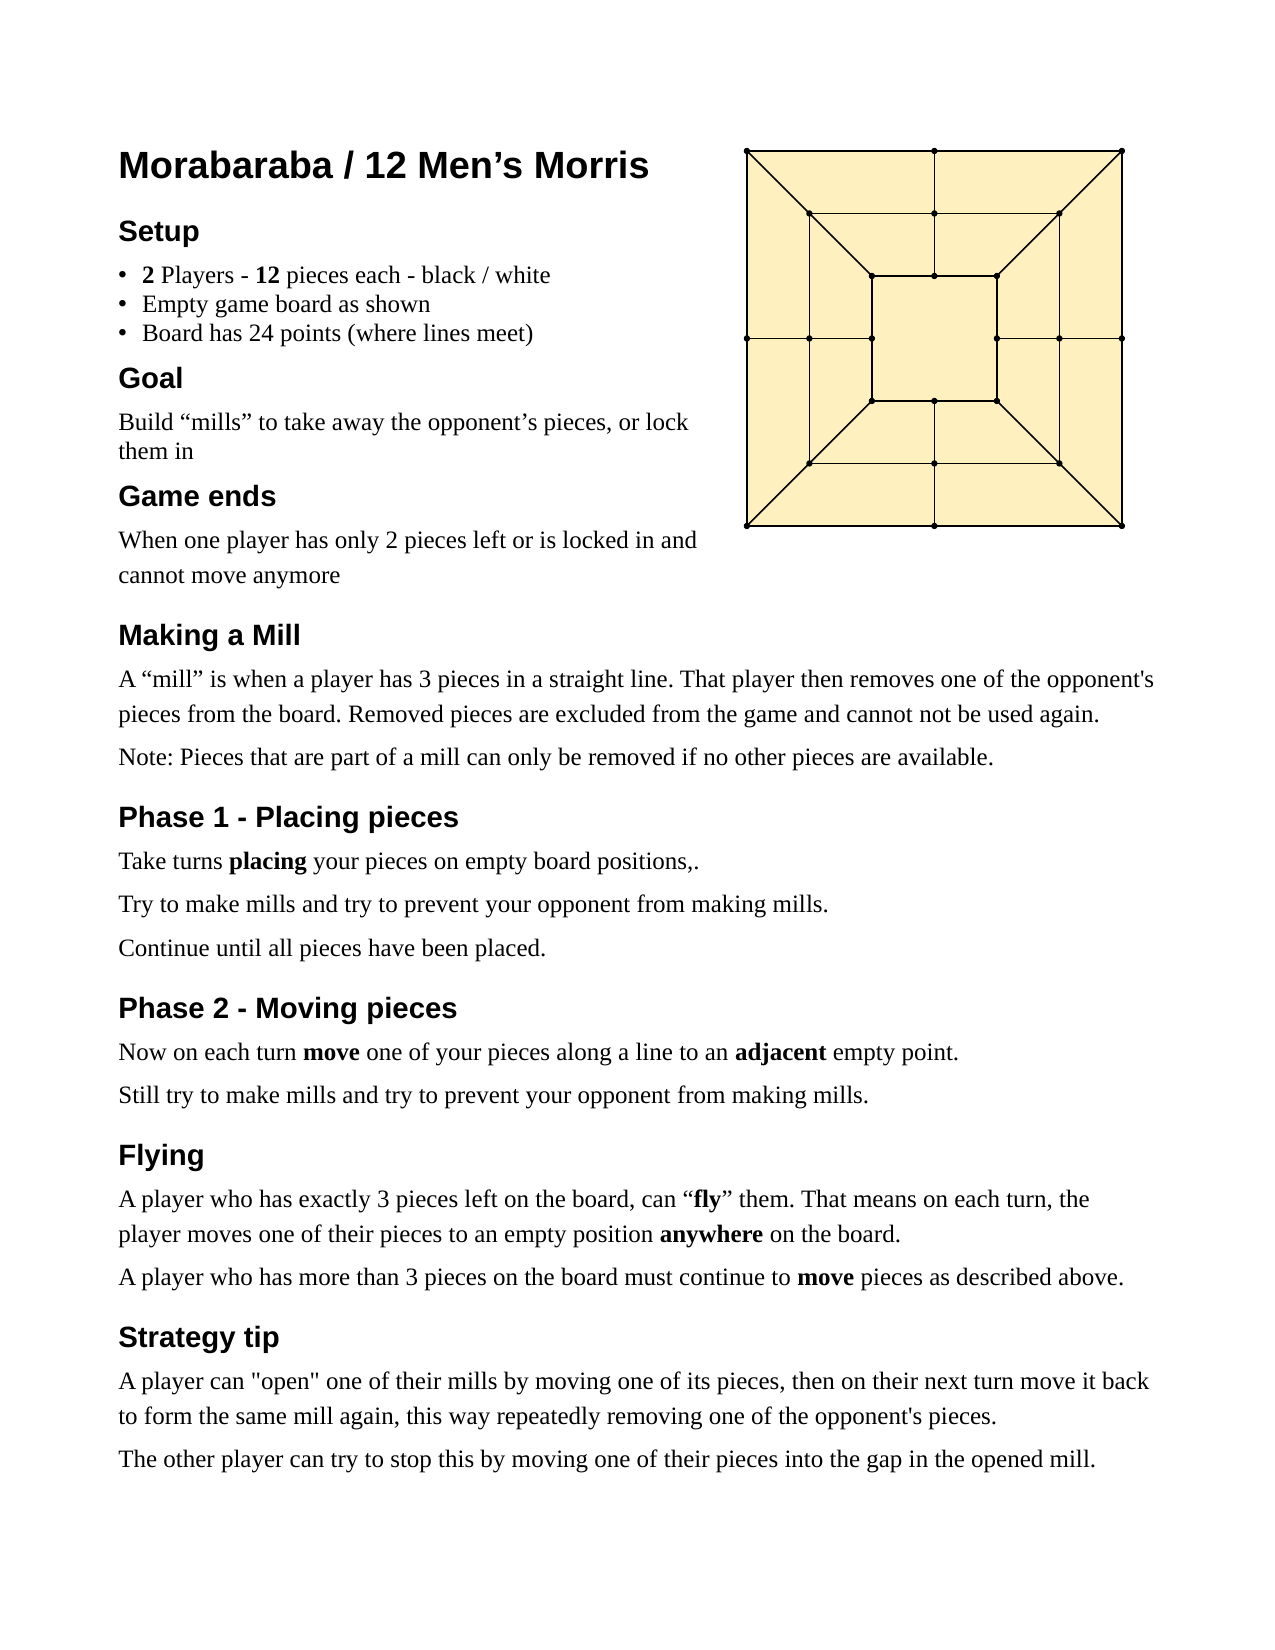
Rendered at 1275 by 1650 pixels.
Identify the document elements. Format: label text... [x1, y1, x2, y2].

subtitle Making a Mill [118, 618, 1157, 652]
text Build “mills” to take away the opponent’s pieces, or lock them in [118, 407, 746, 465]
text A “mill” is when a player has 3 pieces in a straight line. That player then removes one of the opponent's pieces from the board. Removed pieces are excluded from the game and cannot not be used again. [118, 664, 1157, 727]
text A player who has more than 3 pieces on the board must continue to move pieces as described above. [118, 1262, 1157, 1291]
text A player can "open" one of their mills by moving one of its pieces, then on their next turn move it back to form the same mill again, this way repeatedly removing one of the opponent's pieces. [118, 1366, 1157, 1430]
text Note: Pieces that are part of a mill can only be removed if no other pieces are available. [118, 742, 1157, 771]
subtitle [1123, 214, 1157, 248]
text Try to make mills and try to prevent your opponent from making mills. [118, 889, 1157, 918]
text Still try to make mills and try to prevent your opponent from making mills. [118, 1080, 1157, 1109]
subtitle Game ends [118, 479, 746, 513]
subtitle [1123, 479, 1157, 513]
list Empty game board as shown [118, 289, 746, 318]
subtitle Flying [118, 1138, 1157, 1172]
text Take turns placing your pieces on empty board positions,. [118, 846, 1157, 875]
subtitle Goal [118, 361, 746, 395]
text [1123, 407, 1157, 465]
list 2 Players - 12 pieces each - black / white [118, 260, 746, 289]
subtitle [1123, 361, 1157, 395]
text Now on each turn move one of your pieces along a line to an adjacent empty point. [118, 1037, 1157, 1066]
list [1123, 289, 1157, 318]
subtitle Phase 1 - Placing pieces [118, 800, 1157, 834]
list [1123, 260, 1157, 289]
subtitle Setup [118, 214, 746, 248]
text A player who has exactly 3 pieces left on the board, can “fly” them. That means on each turn, the player moves one of their pieces to an empty position anywhere on the board. [118, 1184, 1157, 1248]
subtitle Strategy tip [118, 1320, 1157, 1354]
subtitle Morabaraba / 12 Men’s Morris [118, 143, 1157, 187]
text Continue until all pieces have been placed. [118, 933, 1157, 962]
text When one player has only 2 pieces left or is locked in and cannot move anymore [118, 526, 1157, 589]
text The other player can try to stop this by moving one of their pieces into the gap in the opened mill. [118, 1444, 1157, 1473]
subtitle Phase 2 - Moving pieces [118, 991, 1157, 1024]
list Board has 24 points (where lines meet) [118, 318, 746, 346]
list [1123, 318, 1157, 346]
